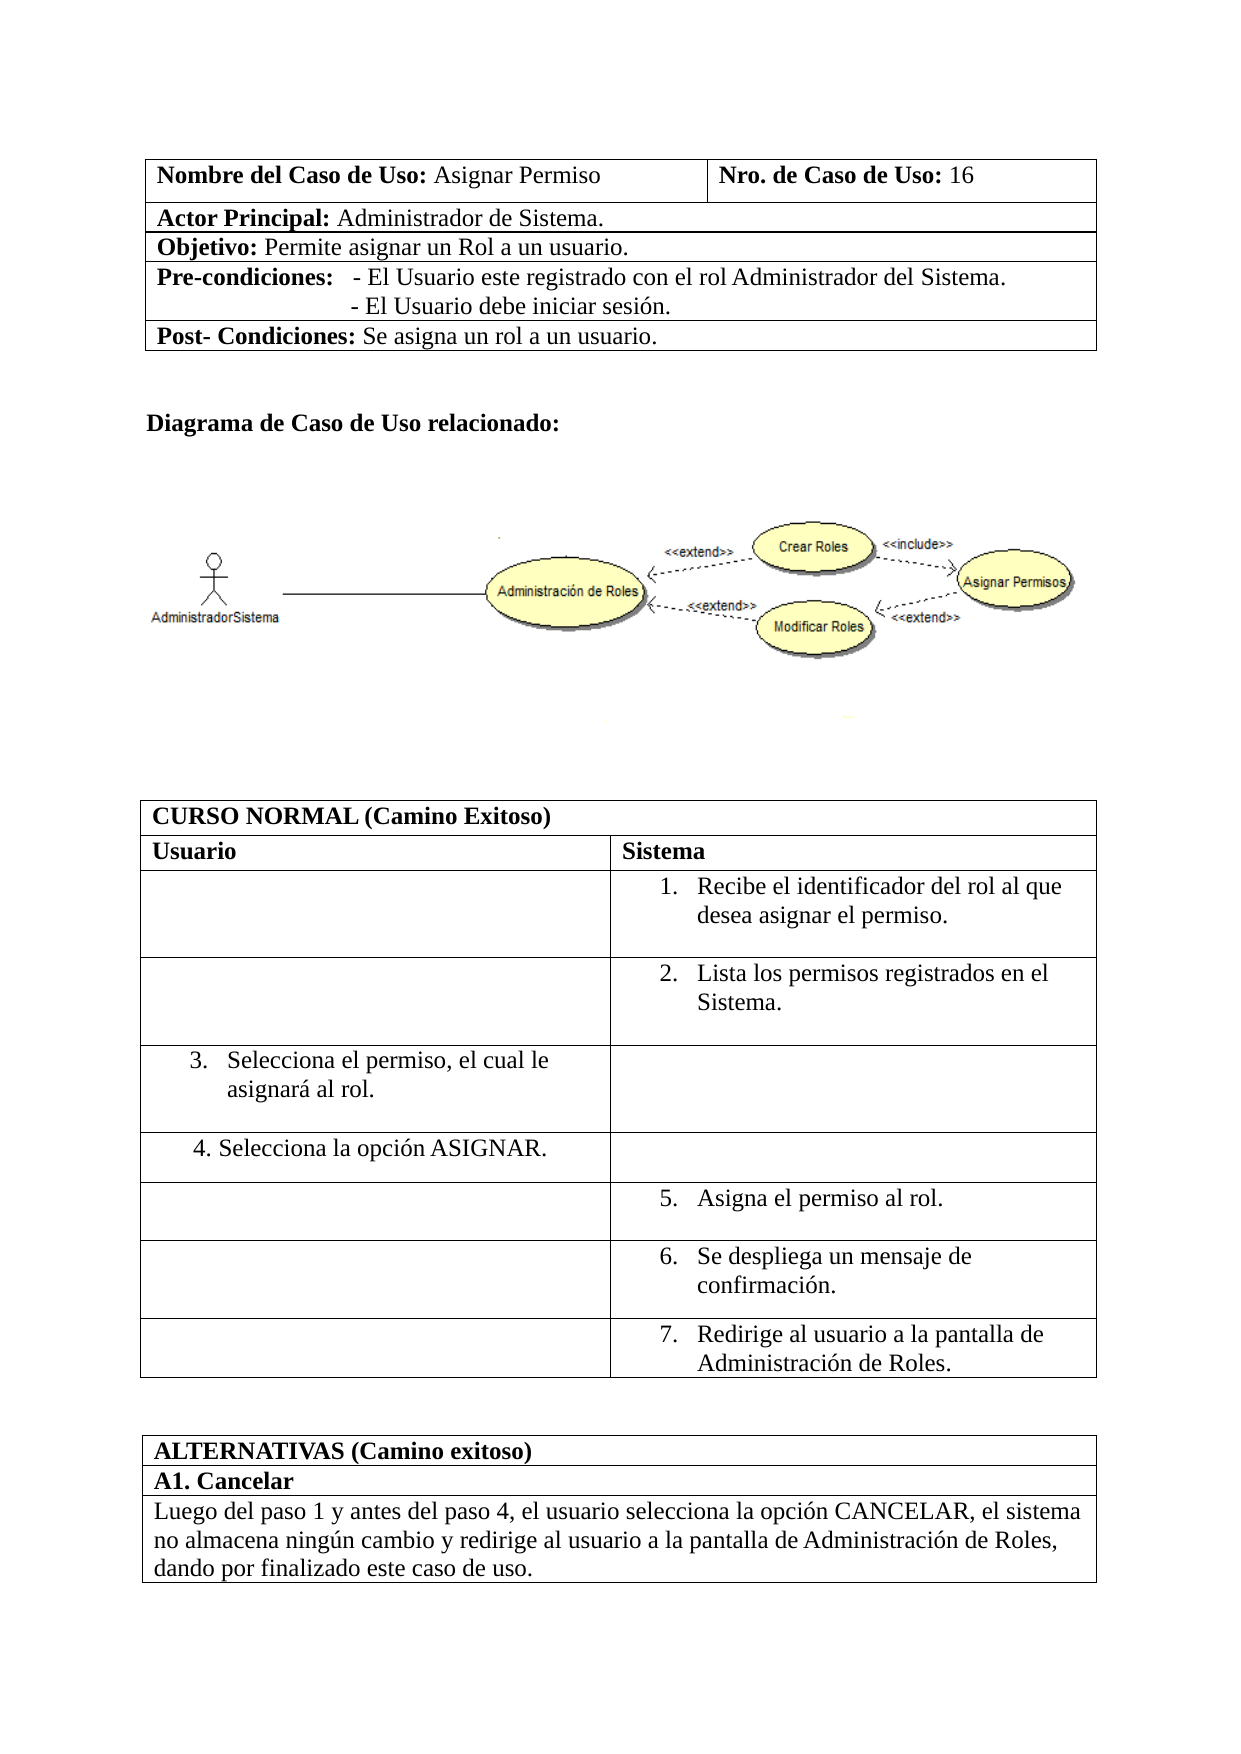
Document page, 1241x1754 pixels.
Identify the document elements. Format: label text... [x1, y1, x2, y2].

table_cell [611, 1046, 1096, 1132]
table_cell Se despliega un mensaje de confirmación. [611, 1241, 1096, 1318]
table_cell Selecciona el permiso, el cual le asignará al rol. [141, 1046, 610, 1132]
table_cell Recibe el identificador del rol al que desea asignar el permiso. [611, 871, 1096, 957]
table_cell Sistema [611, 836, 1096, 870]
table_cell [141, 1319, 610, 1377]
table_cell Selecciona la opción ASIGNAR. [141, 1133, 610, 1182]
table_cell A1. Cancelar [143, 1466, 1096, 1495]
table_cell Lista los permisos registrados en el Sistema. [611, 958, 1096, 1044]
table_cell [141, 1183, 610, 1240]
picture [144, 447, 1080, 743]
table_header Nombre del Caso de Uso: Asignar Permiso [146, 160, 707, 202]
table_cell Asigna el permiso al rol. [611, 1183, 1096, 1240]
table_header CURSO NORMAL (Camino Exitoso) [141, 801, 1096, 835]
table_cell Objetivo: Permite asignar un Rol a un usuario. [146, 233, 1096, 261]
table_cell Luego del paso 1 y antes del paso 4, el usuario selecciona la opción CANCELAR, el sistema no almacena ningún cambio y redirige al usuario a la pantalla de Administración de Roles, dando por finalizado este caso de uso. [143, 1496, 1096, 1582]
table_cell [611, 1133, 1096, 1182]
table_cell Redirige al usuario a la pantalla de Administración de Roles. [611, 1319, 1096, 1377]
table_cell Post- Condiciones: Se asigna un rol a un usuario. [146, 321, 1096, 349]
table_cell [141, 871, 610, 957]
table_header Nro. de Caso de Uso: 16 [708, 160, 1096, 202]
table_header ALTERNATIVAS (Camino exitoso) [143, 1436, 1096, 1465]
table_cell [141, 1241, 610, 1318]
table_cell Pre-condiciones: - El Usuario este registrado con el rol Administrador del Sistema. - El Usuario debe iniciar sesión. [146, 262, 1096, 320]
table_cell Actor Principal: Administrador de Sistema. [146, 203, 1096, 231]
text Diagrama de Caso de Uso relacionado: [118, 408, 1122, 437]
table_cell Usuario [141, 836, 610, 870]
table_cell [141, 958, 610, 1044]
